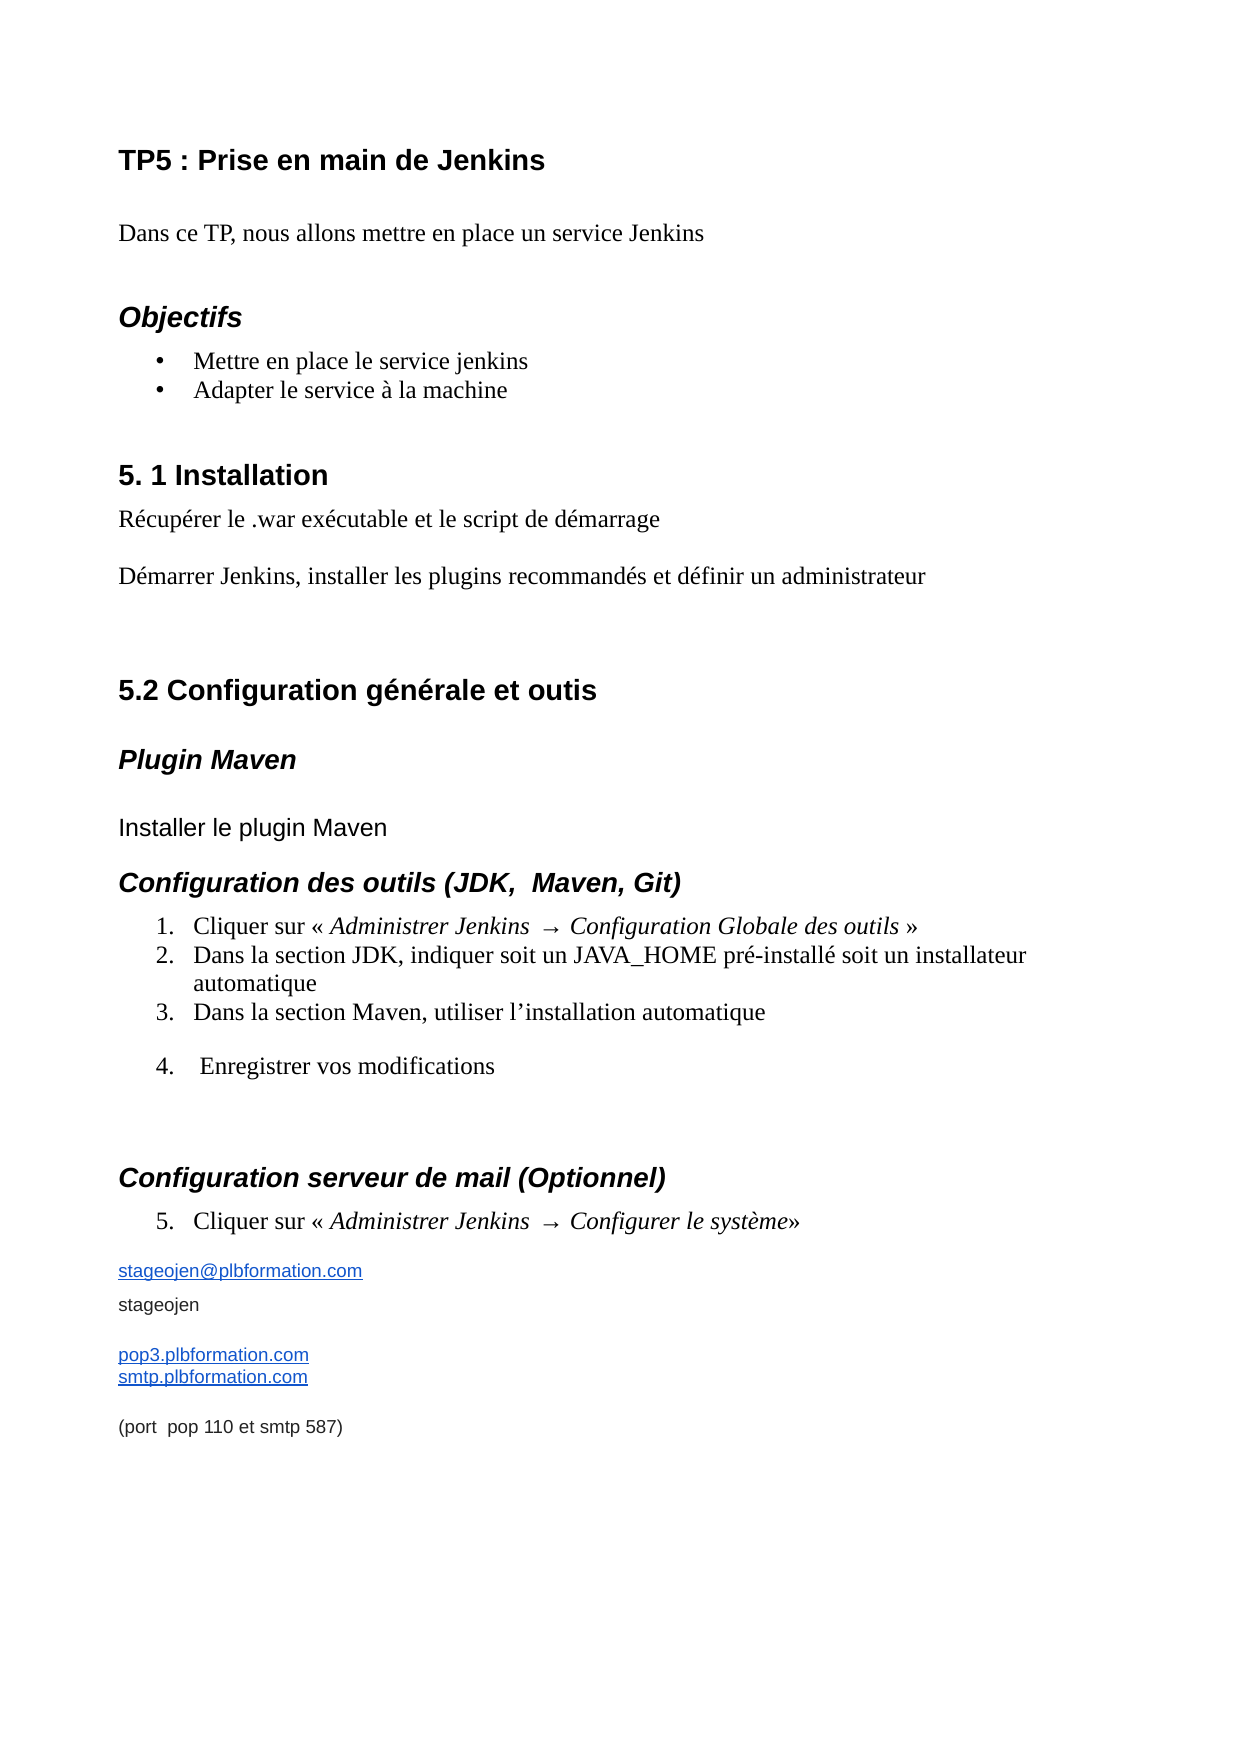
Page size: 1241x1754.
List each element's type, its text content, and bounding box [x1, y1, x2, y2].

subtitle 5. 1 Installation [118, 458, 1122, 491]
list Cliquer sur « Administrer Jenkins → Configurer le système» [156, 1206, 1122, 1235]
text stageojen [118, 1294, 1122, 1315]
subtitle TP5 : Prise en main de Jenkins [118, 143, 1122, 177]
list Enregistrer vos modifications [156, 1051, 1122, 1080]
list Dans la section Maven, utiliser l’installation automatique [156, 997, 1122, 1026]
list Adapter le service à la machine [156, 375, 1122, 404]
subtitle Objectifs [118, 300, 1122, 334]
text Plugin Maven [118, 743, 1122, 775]
list Cliquer sur « Administrer Jenkins → Configuration Globale des outils » [156, 911, 1122, 940]
text Démarrer Jenkins, installer les plugins recommandés et définir un administrateur [118, 561, 1122, 590]
list Mettre en place le service jenkins [156, 346, 1122, 375]
text Récupérer le .war exécutable et le script de démarrage [118, 504, 1122, 532]
text Dans ce TP, nous allons mettre en place un service Jenkins [118, 218, 1122, 247]
text smtp.plbformation.com [118, 1366, 1122, 1387]
list Dans la section JDK, indiquer soit un JAVA_HOME pré-installé soit un installateur automatique [156, 940, 1122, 997]
text pop3.plbformation.com [118, 1344, 1122, 1366]
subtitle Configuration des outils (JDK, Maven, Git) [118, 867, 1122, 898]
text stageojen@plbformation.com [118, 1260, 1122, 1281]
text Installer le plugin Maven [118, 813, 1122, 842]
subtitle 5.2 Configuration générale et outis [118, 672, 1122, 706]
subtitle Configuration serveur de mail (Optionnel) [118, 1162, 1122, 1193]
text (port pop 110 et smtp 587) [118, 1416, 1122, 1438]
